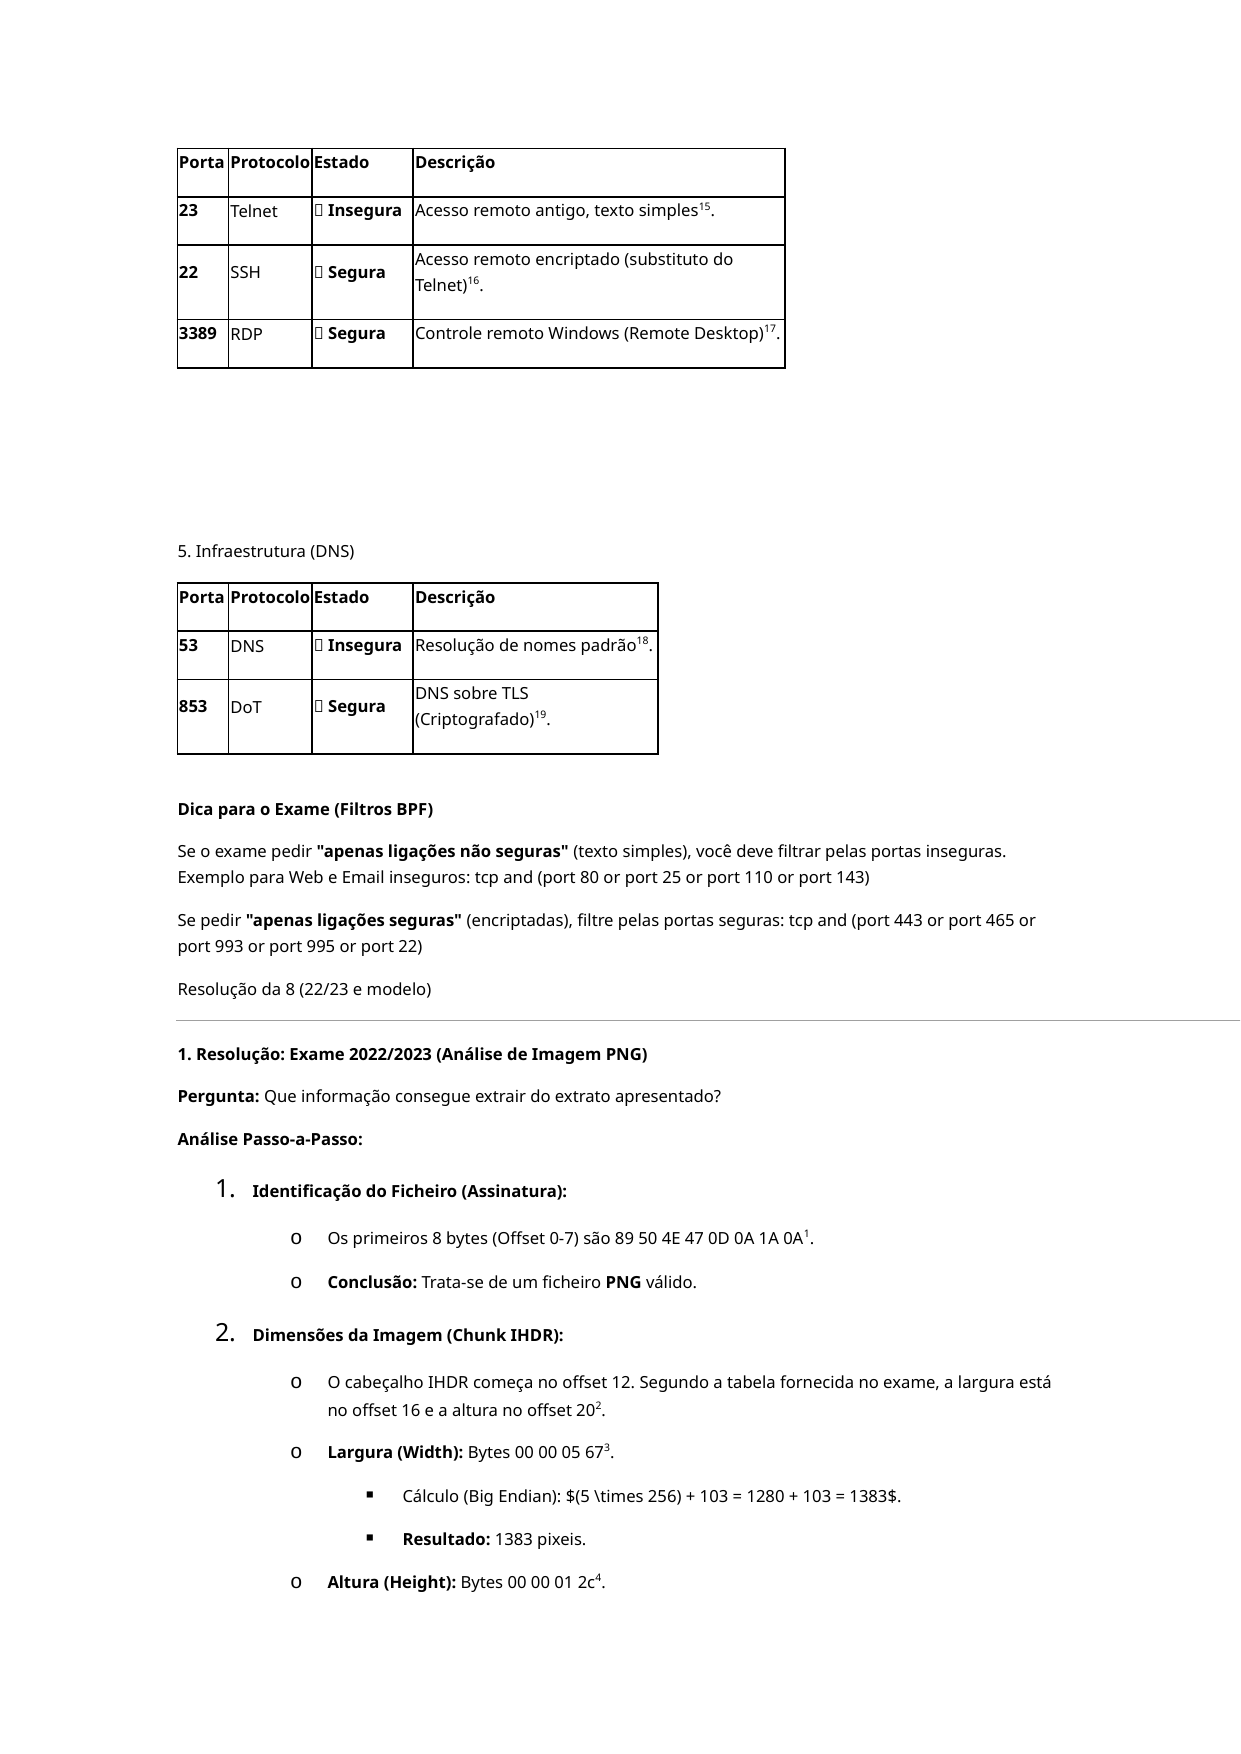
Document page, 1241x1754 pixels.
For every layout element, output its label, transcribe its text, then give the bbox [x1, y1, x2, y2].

table_cell Telnet [229, 198, 311, 244]
list O cabeçalho IHDR começa no offset 12. Segundo a tabela fornecida no exame, a largura está no offset 16 e a altura no offset 202. [290, 1371, 1063, 1421]
table_header Porta [178, 584, 228, 630]
list Conclusão: Trata-se de um ficheiro PNG válido. [290, 1271, 1063, 1295]
list Os primeiros 8 bytes (Offset 0-7) são 89 50 4E 47 0D 0A 1A 0A1. [290, 1226, 1063, 1250]
table_header Estado [313, 584, 412, 630]
table_cell 22 [178, 246, 228, 319]
text Análise Passo-a-Passo: [177, 1128, 1063, 1151]
table_cell Controle remoto Windows (Remote Desktop)17. [414, 320, 784, 367]
table_header Descrição [414, 584, 657, 630]
table_header Estado [313, 149, 412, 196]
text Dica para o Exame (Filtros BPF) [177, 797, 1063, 820]
table_header Protocolo [229, 584, 311, 630]
table_header Descrição [414, 149, 784, 196]
table_header Porta [178, 149, 228, 196]
table_header Protocolo [229, 149, 311, 196]
table_cell Acesso remoto antigo, texto simples15. [414, 198, 784, 244]
table_cell DNS sobre TLS (Criptografado)19. [414, 680, 657, 753]
list Cálculo (Big Endian): $(5 \times 256) + 103 = 1280 + 103 = 1383$. [365, 1485, 1063, 1508]
text Se o exame pedir "apenas ligações não seguras" (texto simples), você deve filtrar pelas portas inseguras. Exemplo para Web e Email inseguros: tcp and (port 80 or port 25 or port 110 or port 143) [177, 840, 1063, 889]
list Resultado: 1383 pixeis. [365, 1528, 1063, 1551]
table_cell 853 [178, 680, 228, 753]
table_cell ✅ Segura [313, 320, 412, 367]
text Se pedir "apenas ligações seguras" (encriptadas), filtre pelas portas seguras: tcp and (port 443 or port 465 or port 993 or port 995 or port 22) [177, 909, 1063, 958]
list Altura (Height): Bytes 00 00 01 2c4. [290, 1571, 1063, 1594]
table_cell ❌ Insegura [313, 632, 412, 679]
table_cell SSH [229, 246, 311, 319]
table_cell DoT [229, 680, 311, 753]
table_cell 53 [178, 632, 228, 679]
table_cell Resolução de nomes padrão18. [414, 632, 657, 679]
list Identificação do Ficheiro (Assinatura): [215, 1171, 1063, 1204]
table_cell ✅ Segura [313, 246, 412, 319]
table_cell DNS [229, 632, 311, 679]
text Pergunta: Que informação consegue extrair do extrato apresentado? [177, 1085, 1063, 1108]
list Dimensões da Imagem (Chunk IHDR): [215, 1315, 1063, 1349]
table_cell Acesso remoto encriptado (substituto do Telnet)16. [414, 246, 784, 319]
list Largura (Width): Bytes 00 00 05 673. [290, 1441, 1063, 1465]
text 1. Resolução: Exame 2022/2023 (Análise de Imagem PNG) [177, 1042, 1063, 1065]
text 5. Infraestrutura (DNS) [177, 539, 1063, 562]
table_cell 23 [178, 198, 228, 244]
table_cell RDP [229, 320, 311, 367]
table_cell ❌ Insegura [313, 198, 412, 244]
table_cell ✅ Segura [313, 680, 412, 753]
table_cell 3389 [178, 320, 228, 367]
text Resolução da 8 (22/23 e modelo) [177, 978, 1063, 1000]
